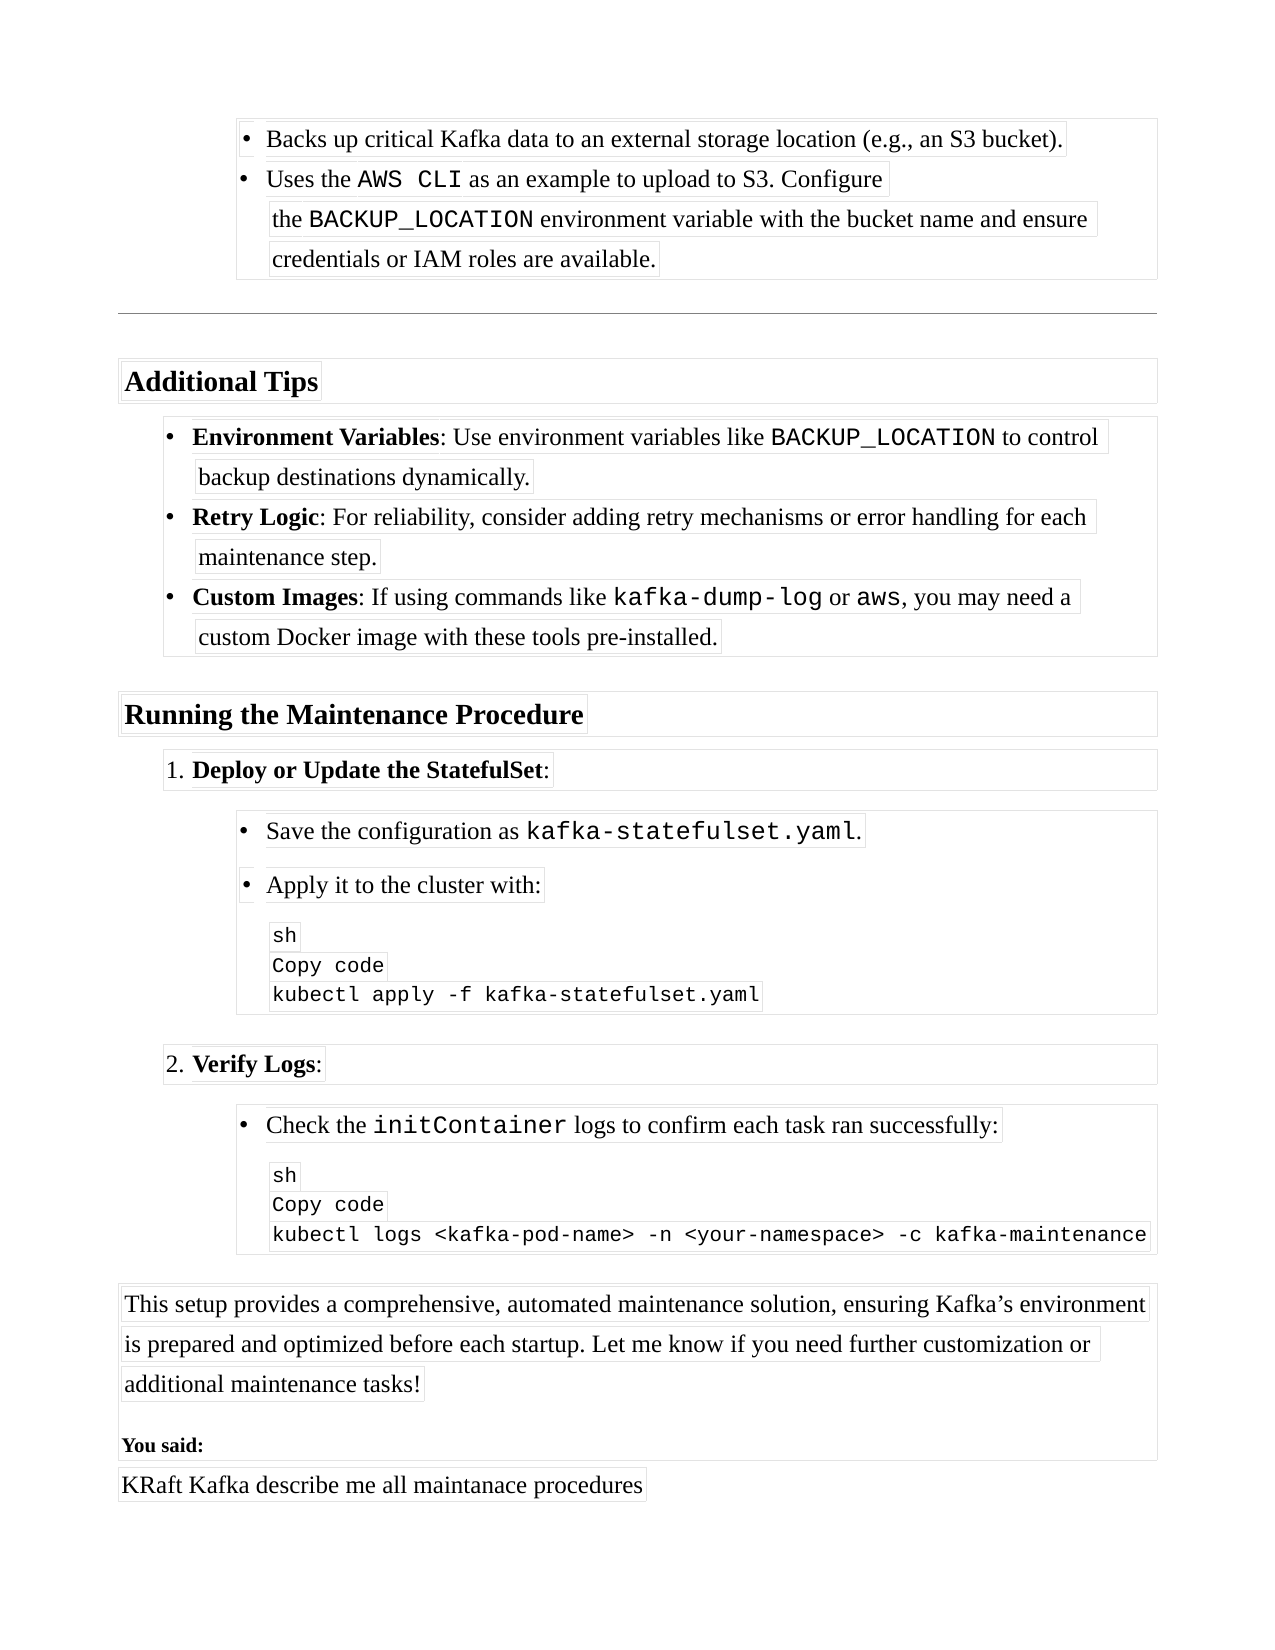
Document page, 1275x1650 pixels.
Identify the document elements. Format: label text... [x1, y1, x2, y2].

list Backs up critical Kafka data to an external storage location (e.g., an S3 bucket). [237, 119, 1157, 156]
text KRaft Kafka describe me all maintanace procedures [119, 1468, 646, 1501]
list Copy code [237, 948, 269, 978]
subtitle Running the Maintenance Procedure [119, 692, 1157, 736]
list sh [237, 1159, 1157, 1188]
list Apply it to the cluster with: [237, 864, 1157, 902]
list Check the initContainer logs to confirm each task ran successfully: [237, 1105, 1157, 1142]
list Environment Variables: Use environment variables like BACKUP_LOCATION to control backup destinations dynamically. [164, 417, 1157, 493]
list Uses the AWS CLI as an example to upload to S3. Configure the BACKUP_LOCATION environment variable with the bucket name and ensure credentials or IAM roles are available. [237, 158, 1157, 279]
text [647, 1467, 1157, 1501]
subtitle Additional Tips [119, 359, 1157, 403]
subtitle You said: [119, 1430, 1157, 1460]
list Copy code [301, 1188, 1157, 1218]
list Copy code [270, 953, 387, 978]
text This setup provides a comprehensive, automated maintenance solution, ensuring Kafka’s environment is prepared and optimized before each startup. Let me know if you need further customization or additional maintenance tasks! [119, 1284, 1157, 1401]
list Copy code [270, 1192, 387, 1218]
list Custom Images: If using commands like kafka-dump-log or aws, you may need a custom Docker image with these tools pre-installed. [164, 576, 1157, 656]
list Retry Logic: For reliability, consider adding retry mechanisms or error handling for each maintenance step. [164, 496, 1157, 573]
list kubectl logs <kafka-pod-name> -n <your-namespace> -c kafka-maintenance [237, 1218, 1157, 1254]
list Copy code [237, 1188, 269, 1218]
list kubectl apply -f kafka-statefulset.yaml [237, 978, 1157, 1014]
list Verify Logs: [164, 1045, 1157, 1084]
list sh [237, 919, 1157, 948]
list Copy code [301, 948, 1157, 978]
list Save the configuration as kafka-statefulset.yaml. [237, 811, 1157, 847]
list Deploy or Update the StatefulSet: [164, 750, 1157, 790]
